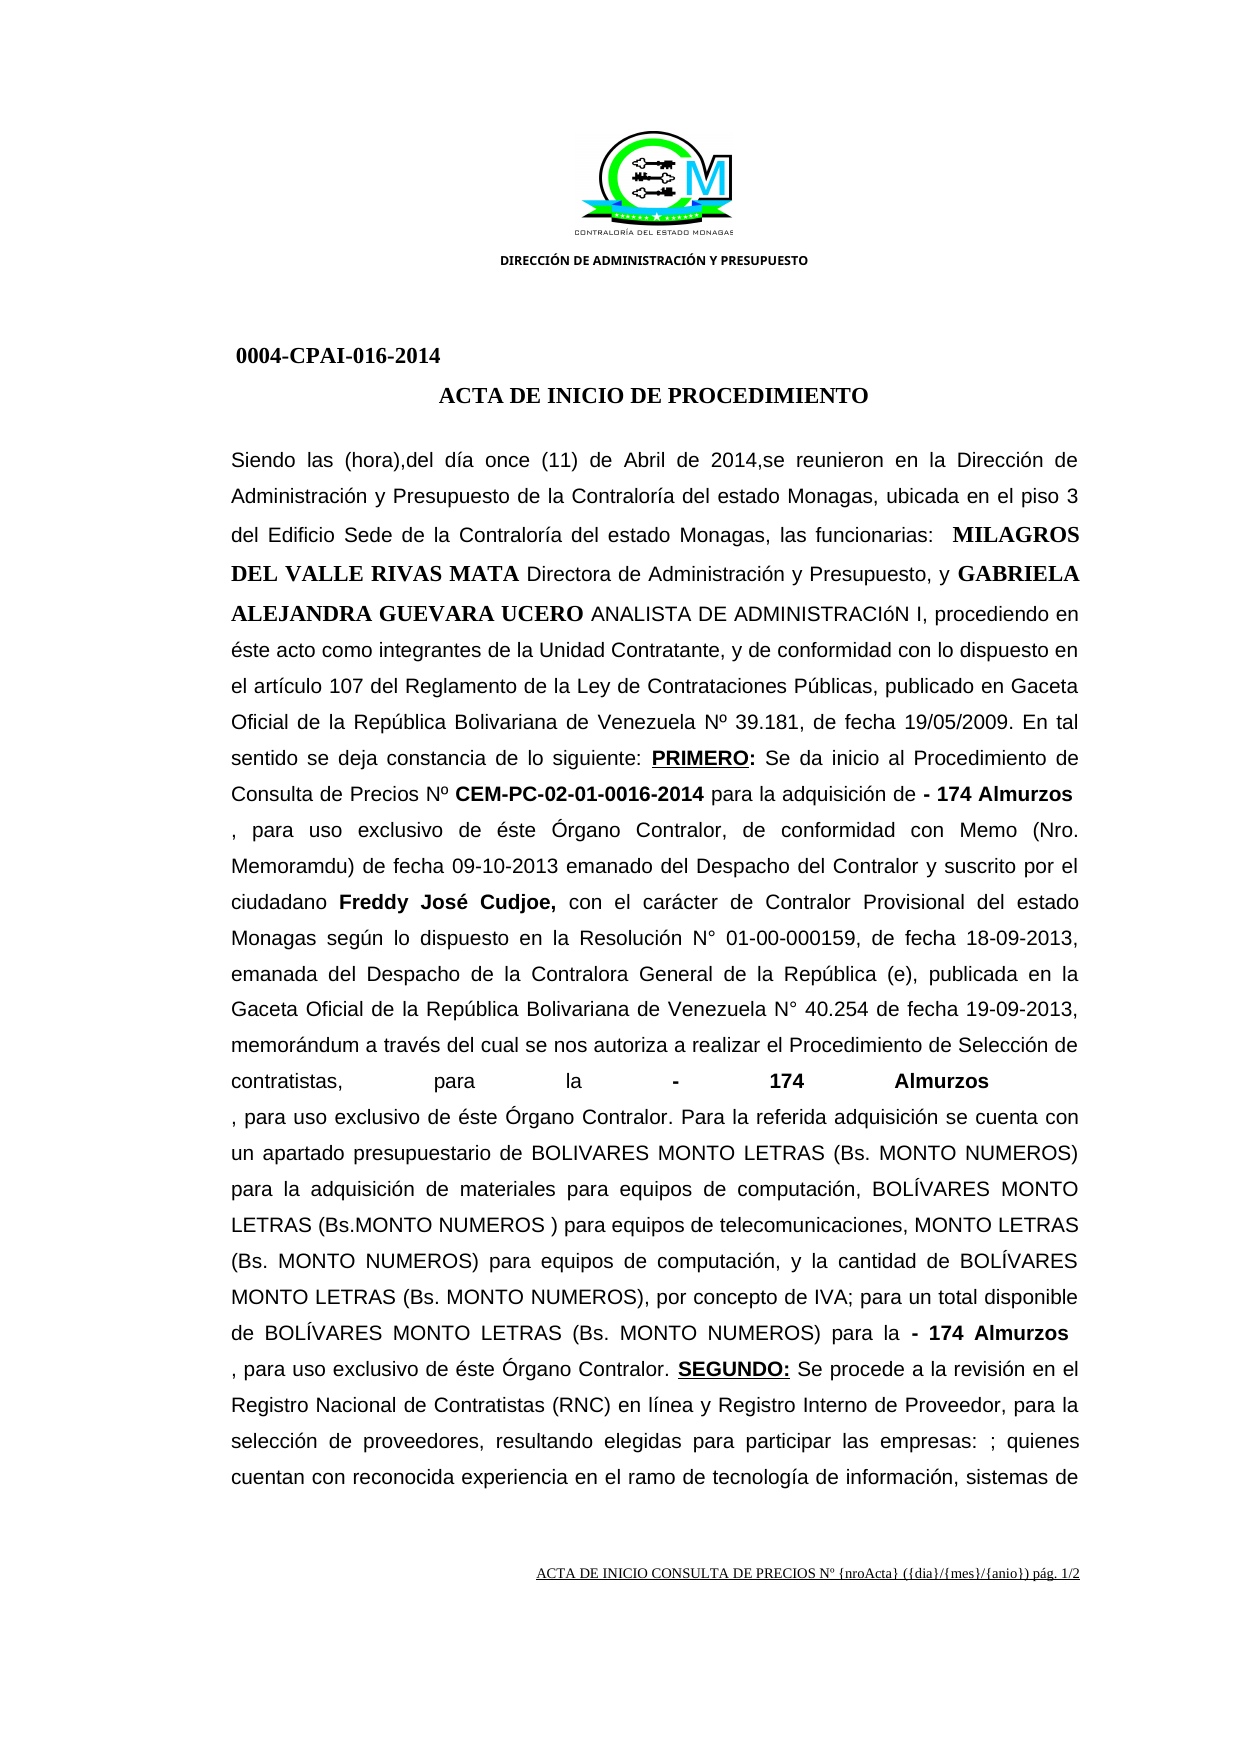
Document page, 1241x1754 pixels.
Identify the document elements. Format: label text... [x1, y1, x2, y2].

picture [574, 131, 733, 235]
text Siendo las (hora),del día once (11) de Abril de 2014,se reunieron en la Dirección de Administración y Presupuesto de la Contraloría del estado Monagas, ubicada en el piso 3 del Edificio Sede de la Contraloría del estado Monagas, las funcionarias: MILAGROS DEL VALLE RIVAS MATA Directora de Administración y Presupuesto, y GABRIELA ALEJANDRA GUEVARA UCERO ANALISTA DE ADMINISTRACIóN I, procediendo en éste acto como integrantes de la Unidad Contratante, y de conformidad con lo dispuesto en el artículo 107 del Reglamento de la Ley de Contrataciones Públicas, publicado en Gaceta Oficial de la República Bolivariana de Venezuela Nº 39.181, de fecha 19/05/2009. En tal sentido se deja constancia de lo siguiente: PRIMERO: Se da inicio al Procedimiento de Consulta de Precios Nº CEM-PC-02-01-0016-2014 para la adquisición de - 174 Almurzos , para uso exclusivo de éste Órgano Contralor, de conformidad con Memo (Nro. Memoramdu) de fecha 09-10-2013 emanado del Despacho del Contralor y suscrito por el ciudadano Freddy José Cudjoe, con el carácter de Contralor Provisional del estado Monagas según lo dispuesto en la Resolución N° 01-00-000159, de fecha 18-09-2013, emanada del Despacho de la Contralora General de la República (e), publicada en la Gaceta Oficial de la República Bolivariana de Venezuela N° 40.254 de fecha 19-09-2013, memorándum a través del cual se nos autoriza a realizar el Procedimiento de Selección de contratistas, para la - 174 Almurzos , para uso exclusivo de éste Órgano Contralor. Para la referida adquisición se cuenta con un apartado presupuestario de BOLIVARES MONTO LETRAS (Bs. MONTO NUMEROS) para la adquisición de materiales para equipos de computación, BOLÍVARES MONTO LETRAS (Bs.MONTO NUMEROS ) para equipos de telecomunicaciones, MONTO LETRAS (Bs. MONTO NUMEROS) para equipos de computación, y la cantidad de BOLÍVARES MONTO LETRAS (Bs. MONTO NUMEROS), por concepto de IVA; para un total disponible de BOLÍVARES MONTO LETRAS (Bs. MONTO NUMEROS) para la - 174 Almurzos , para uso exclusivo de éste Órgano Contralor. SEGUNDO: Se procede a la revisión en el Registro Nacional de Contratistas (RNC) en línea y Registro Interno de Proveedor, para la selección de proveedores, resultando elegidas para participar las empresas: ; quienes cuentan con reconocida experiencia en el ramo de tecnología de información, sistemas de [231, 448, 1080, 1488]
text ACTA DE INICIO DE PROCEDIMIENTO [228, 382, 1080, 408]
text 0004-CPAI-016-2014 [230, 342, 1080, 369]
